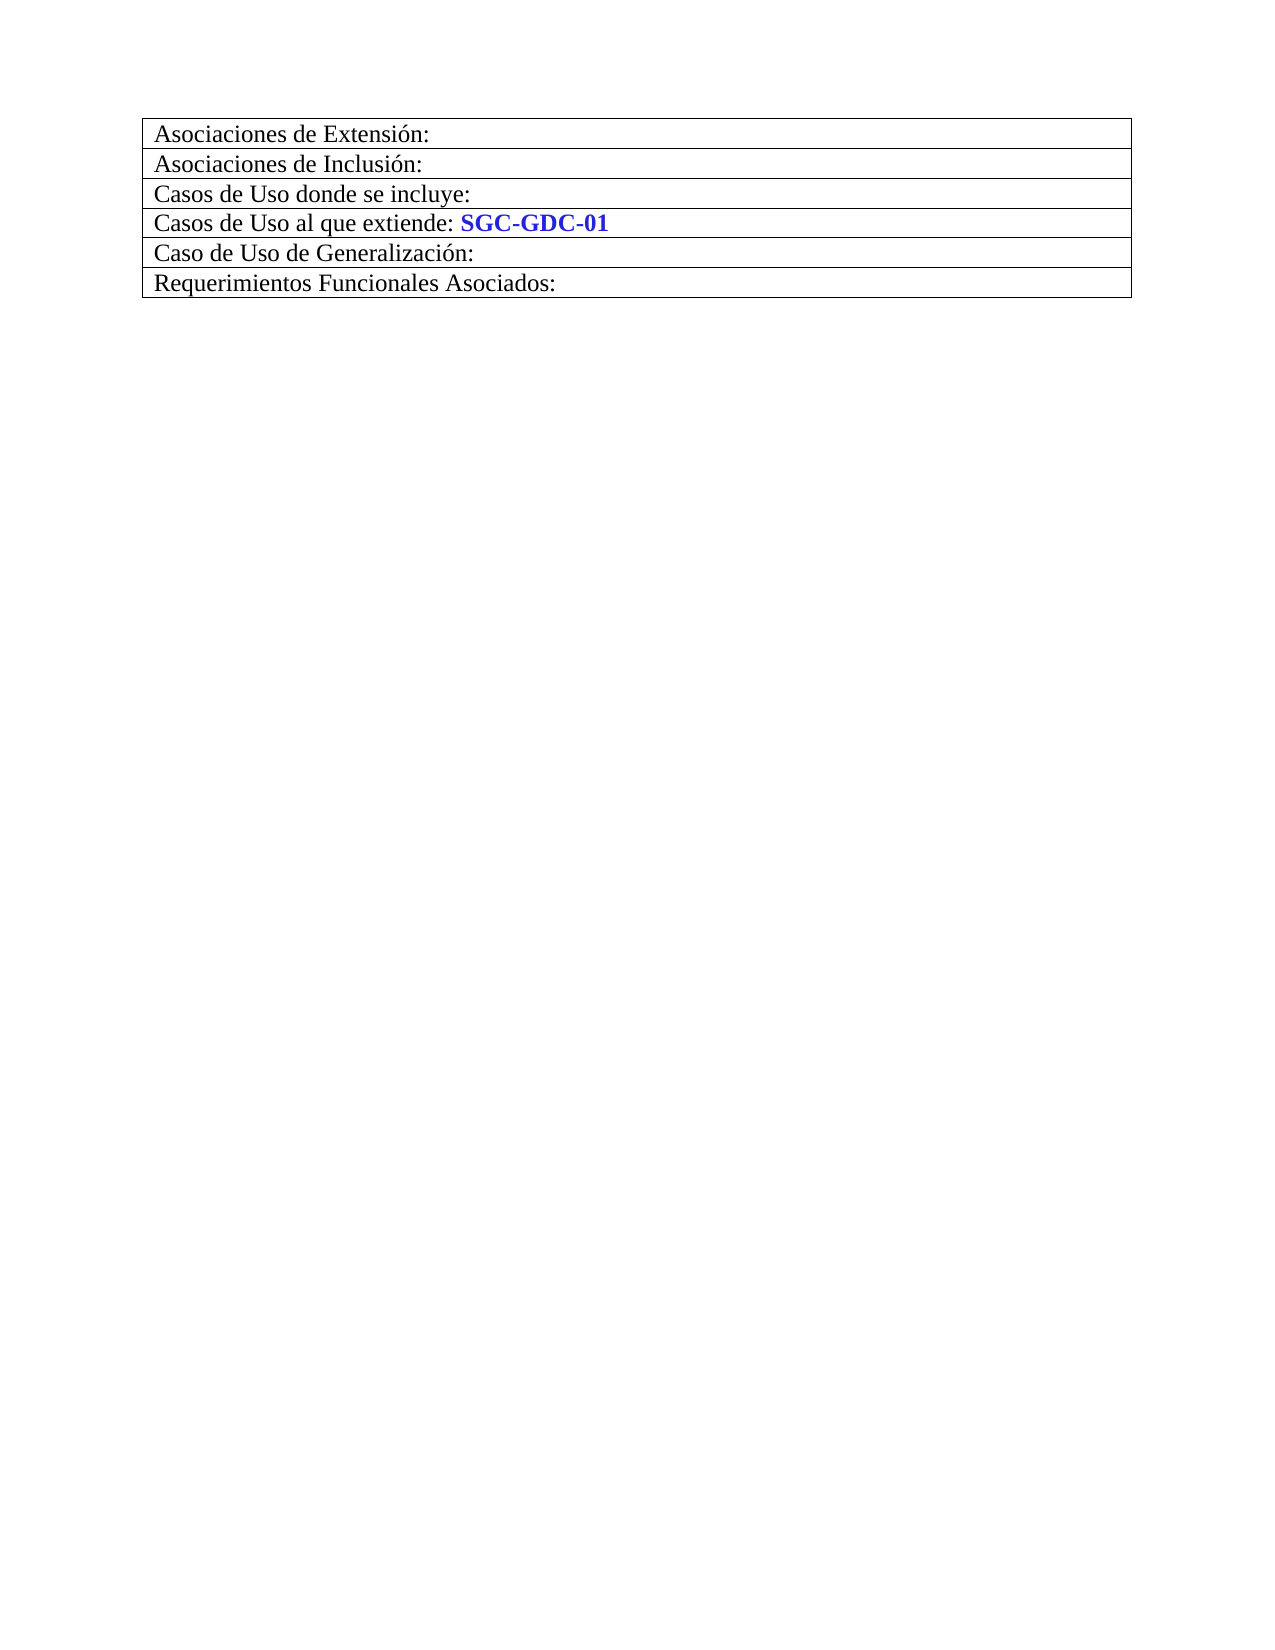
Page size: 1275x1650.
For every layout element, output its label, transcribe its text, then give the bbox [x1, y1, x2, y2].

table_cell Asociaciones de Inclusión: [143, 149, 1131, 178]
table_cell Caso de Uso de Generalización: [143, 238, 1131, 267]
table_cell Requerimientos Funcionales Asociados: [143, 268, 1131, 297]
table_cell Casos de Uso al que extiende: SGC-GDC-01 [143, 209, 1131, 237]
table_cell Casos de Uso donde se incluye: [143, 179, 1131, 207]
table_header Asociaciones de Extensión: [143, 119, 1131, 148]
